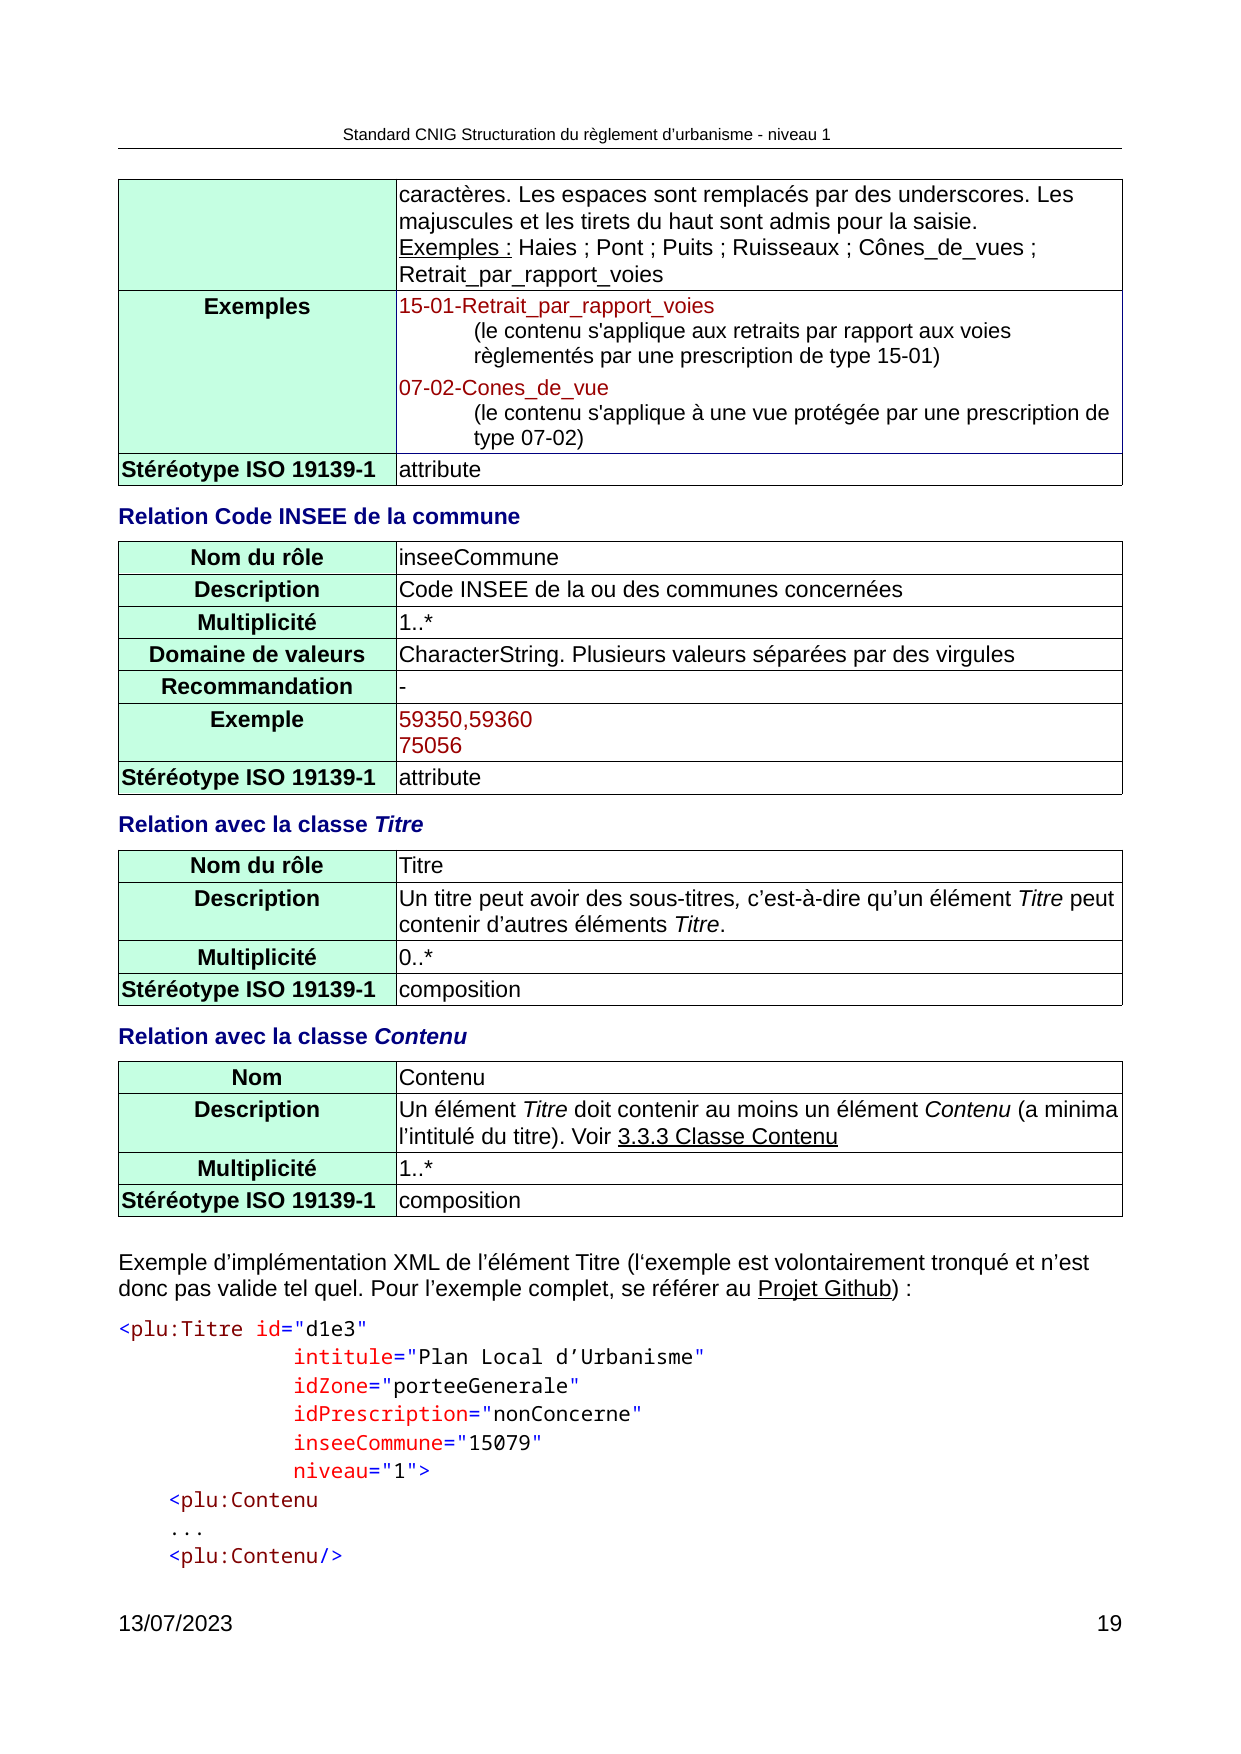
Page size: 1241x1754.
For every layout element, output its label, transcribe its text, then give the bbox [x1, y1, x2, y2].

table_cell Description [119, 883, 396, 940]
table_cell attribute [397, 762, 1122, 793]
table_header inseeCommune [397, 542, 1122, 573]
text <plu:Contenu [118, 1485, 1122, 1513]
text idPrescription="nonConcerne" [118, 1399, 1122, 1428]
text ... [118, 1513, 1122, 1542]
table_cell Multiplicité [119, 941, 396, 973]
table_header Nom [119, 1062, 396, 1093]
text idZone="porteeGenerale" [118, 1371, 1122, 1399]
table_header Nom du rôle [119, 851, 396, 882]
table_cell 1..* [397, 1153, 1122, 1184]
subtitle Relation avec la classe Contenu [118, 1023, 1122, 1049]
table_cell composition [397, 1185, 1122, 1216]
table_cell [119, 180, 396, 290]
table_cell Un élément Titre doit contenir au moins un élément Contenu (a minima l’intitulé du titre). Voir 3.3.3 Classe Contenu [397, 1094, 1122, 1152]
subtitle Relation avec la classe Titre [118, 811, 1122, 838]
table_cell CharacterString. Plusieurs valeurs séparées par des virgules [397, 639, 1122, 670]
table_cell Code INSEE de la ou des communes concernées [397, 575, 1122, 606]
table_cell Description [119, 1094, 396, 1152]
table_cell 1..* [397, 607, 1122, 638]
subtitle Relation Code INSEE de la commune [118, 503, 1122, 529]
table_cell Stéréotype ISO 19139-1 [119, 1185, 396, 1216]
text <plu:Contenu/> [118, 1542, 1122, 1570]
table_cell Stéréotype ISO 19139-1 [119, 762, 396, 793]
table_cell Multiplicité [119, 607, 396, 638]
table_cell Recommandation [119, 671, 396, 703]
table_header Contenu [397, 1062, 1122, 1093]
table_cell Exemples [119, 291, 396, 453]
text niveau="1"> [118, 1456, 1122, 1485]
table_cell Un titre peut avoir des sous-titres, c’est-à-dire qu’un élément Titre peut contenir d’autres éléments Titre. [397, 883, 1122, 940]
table_cell caractères. Les espaces sont remplacés par des underscores. Les majuscules et les tirets du haut sont admis pour la saisie. Exemples : Haies ; Pont ; Puits ; Ruisseaux ; Cônes_de_vues ; Retrait_par_rapport_voies [397, 180, 1122, 290]
table_header Titre [397, 851, 1122, 882]
table_cell Domaine de valeurs [119, 639, 396, 670]
table_cell 0..* [397, 941, 1122, 973]
table_cell 15-01-Retrait_par_rapport_voies (le contenu s'applique aux retraits par rapport aux voies règlementés par une prescription de type 15-01) 07-02-Cones_de_vue (le contenu s'applique à une vue protégée par une prescription de type 07-02) [397, 291, 1122, 453]
table_cell Stéréotype ISO 19139-1 [119, 974, 396, 1005]
table_cell Stéréotype ISO 19139-1 [119, 454, 396, 485]
text inseeCommune="15079" [118, 1428, 1122, 1456]
table_cell Exemple [119, 704, 396, 761]
table_cell Description [119, 575, 396, 606]
text intitule="Plan Local d’Urbanisme" [118, 1342, 1122, 1371]
table_header Nom du rôle [119, 542, 396, 573]
table_cell Multiplicité [119, 1153, 396, 1184]
text <plu:Titre id="d1e3" [118, 1314, 1122, 1342]
text Exemple d’implémentation XML de l’élément Titre (l‘exemple est volontairement tronqué et n’est donc pas valide tel quel. Pour l’exemple complet, se référer au Projet Github) : [118, 1249, 1122, 1302]
table_cell composition [397, 974, 1122, 1005]
table_cell 59350,59360 75056 [397, 704, 1122, 761]
table_cell attribute [397, 454, 1122, 485]
table_cell - [397, 671, 1122, 703]
